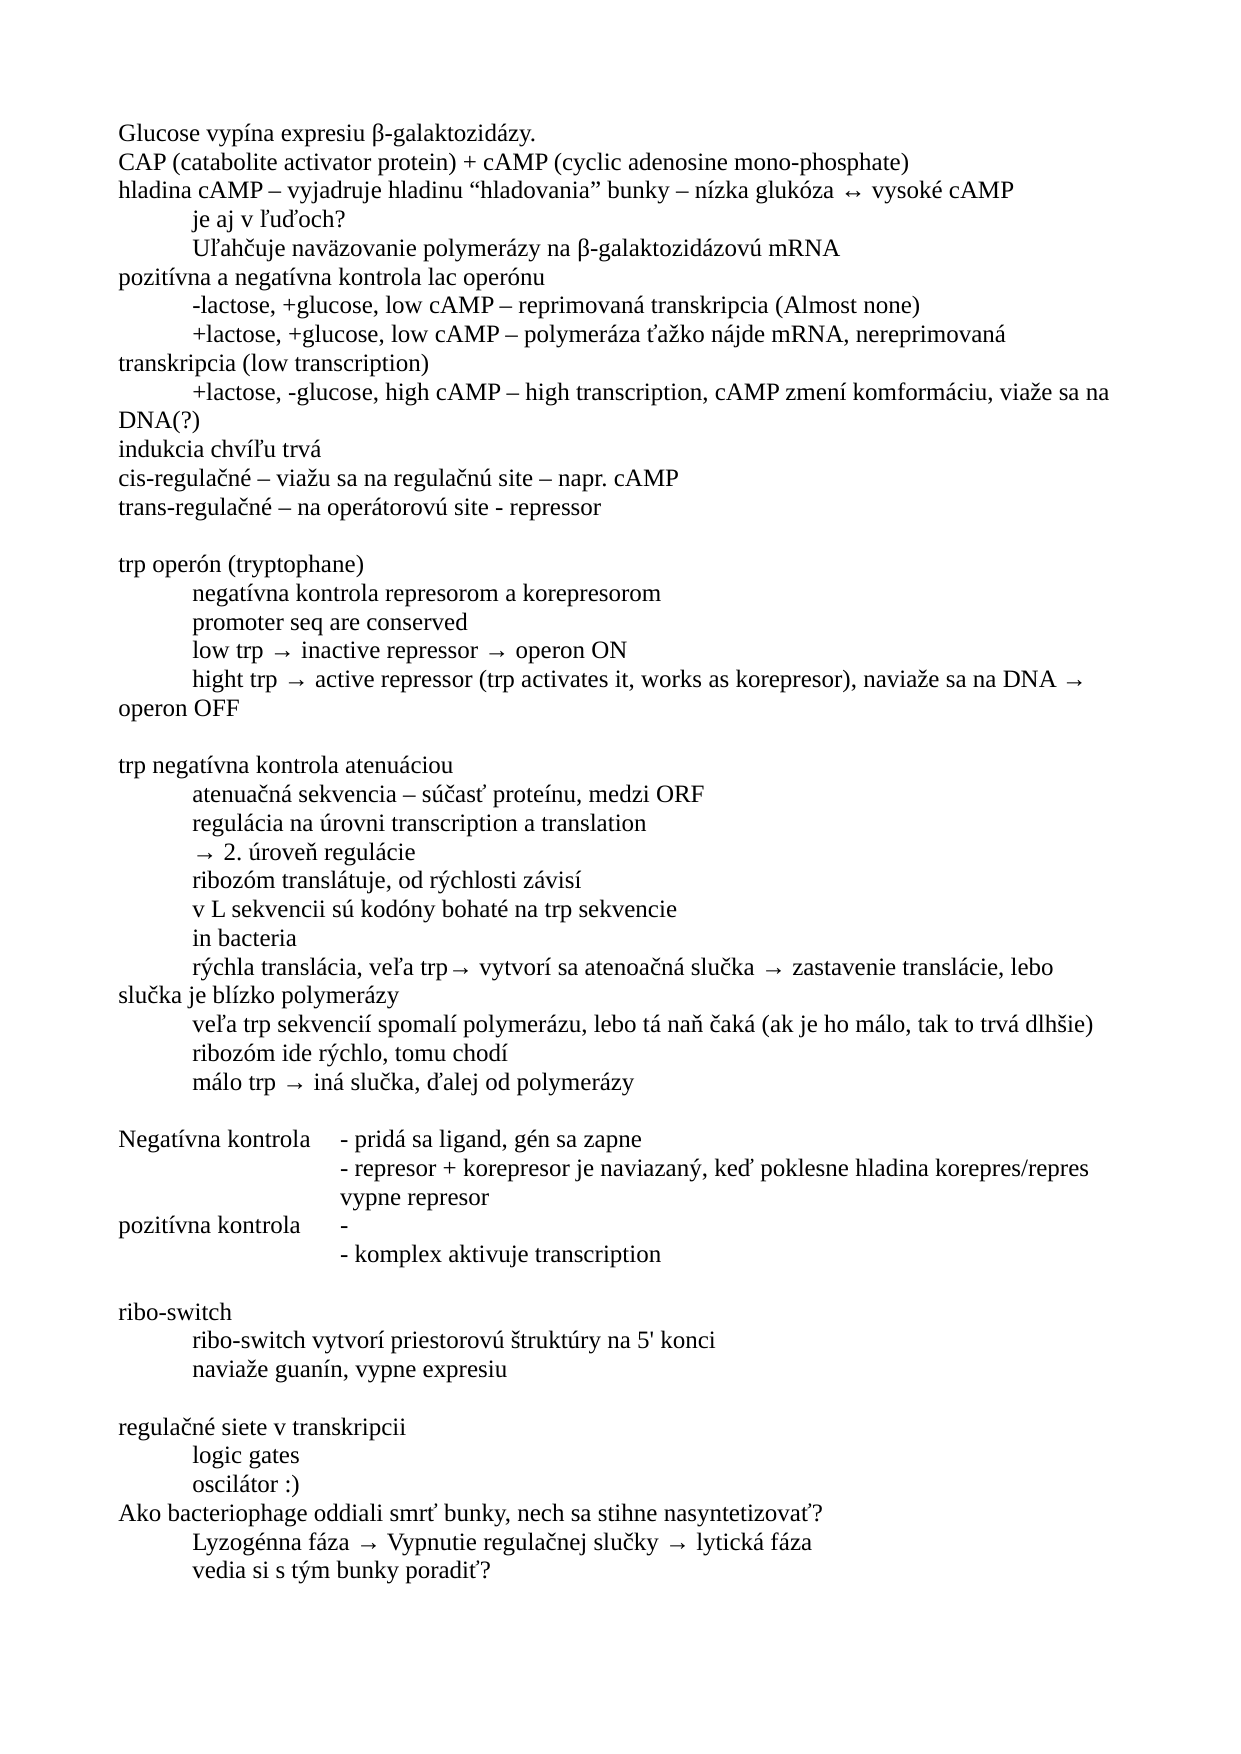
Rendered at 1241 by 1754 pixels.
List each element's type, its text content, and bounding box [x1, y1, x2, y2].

text naviaže guanín, vypne expresiu [118, 1354, 1122, 1383]
text ribozóm translátuje, od rýchlosti závisí [118, 866, 1122, 894]
text Negatívna kontrola - pridá sa ligand, gén sa zapne [118, 1124, 1122, 1153]
text - komplex aktivuje transcription [118, 1239, 1122, 1268]
text negatívna kontrola represorom a korepresorom [118, 578, 1122, 607]
text pozitívna a negatívna kontrola lac operónu [118, 262, 1122, 291]
text hladina cAMP – vyjadruje hladinu “hladovania” bunky – nízka glukóza ↔ vysoké cAMP [118, 176, 1122, 204]
text Lyzogénna fáza → Vypnutie regulačnej slučky → lytická fáza [118, 1527, 1122, 1556]
text cis-regulačné – viažu sa na regulačnú site – napr. cAMP [118, 463, 1122, 492]
text oscilátor :) [118, 1469, 1122, 1498]
text rýchla translácia, veľa trp→ vytvorí sa atenoačná slučka → zastavenie translácie, lebo slučka je blízko polymerázy [118, 952, 1122, 1009]
text trp negatívna kontrola atenuáciou [118, 751, 1122, 779]
text [118, 1584, 1122, 1613]
text ribo-switch [118, 1297, 1122, 1326]
text logic gates [118, 1441, 1122, 1469]
text low trp → inactive repressor → operon ON [118, 636, 1122, 664]
text vedia si s tým bunky poradiť? [118, 1556, 1122, 1584]
text trp operón (tryptophane) [118, 549, 1122, 578]
text ribozóm ide rýchlo, tomu chodí [118, 1038, 1122, 1067]
text -lactose, +glucose, low cAMP – reprimovaná transkripcia (Almost none) [118, 291, 1122, 319]
text ribo-switch vytvorí priestorovú štruktúry na 5' konci [118, 1326, 1122, 1354]
text trans-regulačné – na operátorovú site - repressor [118, 492, 1122, 521]
text Glucose vypína expresiu β-galaktozidázy. [118, 118, 1122, 147]
text je aj v ľuďoch? [118, 204, 1122, 233]
text Ako bacteriophage oddiali smrť bunky, nech sa stihne nasyntetizovať? [118, 1498, 1122, 1527]
text veľa trp sekvencií spomalí polymerázu, lebo tá naň čaká (ak je ho málo, tak to trvá dlhšie) [118, 1009, 1122, 1038]
text - represor + korepresor je naviazaný, keď poklesne hladina korepres/repres vypne represor [118, 1153, 1122, 1211]
text v L sekvencii sú kodóny bohaté na trp sekvencie [118, 894, 1122, 923]
text promoter seq are conserved [118, 607, 1122, 636]
text Uľahčuje naväzovanie polymerázy na β-galaktozidázovú mRNA [118, 233, 1122, 262]
text +lactose, +glucose, low cAMP – polymeráza ťažko nájde mRNA, nereprimovaná transkripcia (low transcription) [118, 319, 1122, 377]
text málo trp → iná slučka, ďalej od polymerázy [118, 1067, 1122, 1096]
text atenuačná sekvencia – súčasť proteínu, medzi ORF [118, 779, 1122, 808]
text → 2. úroveň regulácie [118, 837, 1122, 866]
text regulačné siete v transkripcii [118, 1412, 1122, 1441]
text in bacteria [118, 923, 1122, 952]
text regulácia na úrovni transcription a translation [118, 808, 1122, 837]
text hight trp → active repressor (trp activates it, works as korepresor), naviaže sa na DNA → operon OFF [118, 664, 1122, 722]
text CAP (catabolite activator protein) + cAMP (cyclic adenosine mono-phosphate) [118, 147, 1122, 176]
text +lactose, -glucose, high cAMP – high transcription, cAMP zmení komformáciu, viaže sa na DNA(?) [118, 377, 1122, 434]
text indukcia chvíľu trvá [118, 434, 1122, 463]
text pozitívna kontrola - [118, 1211, 1122, 1239]
